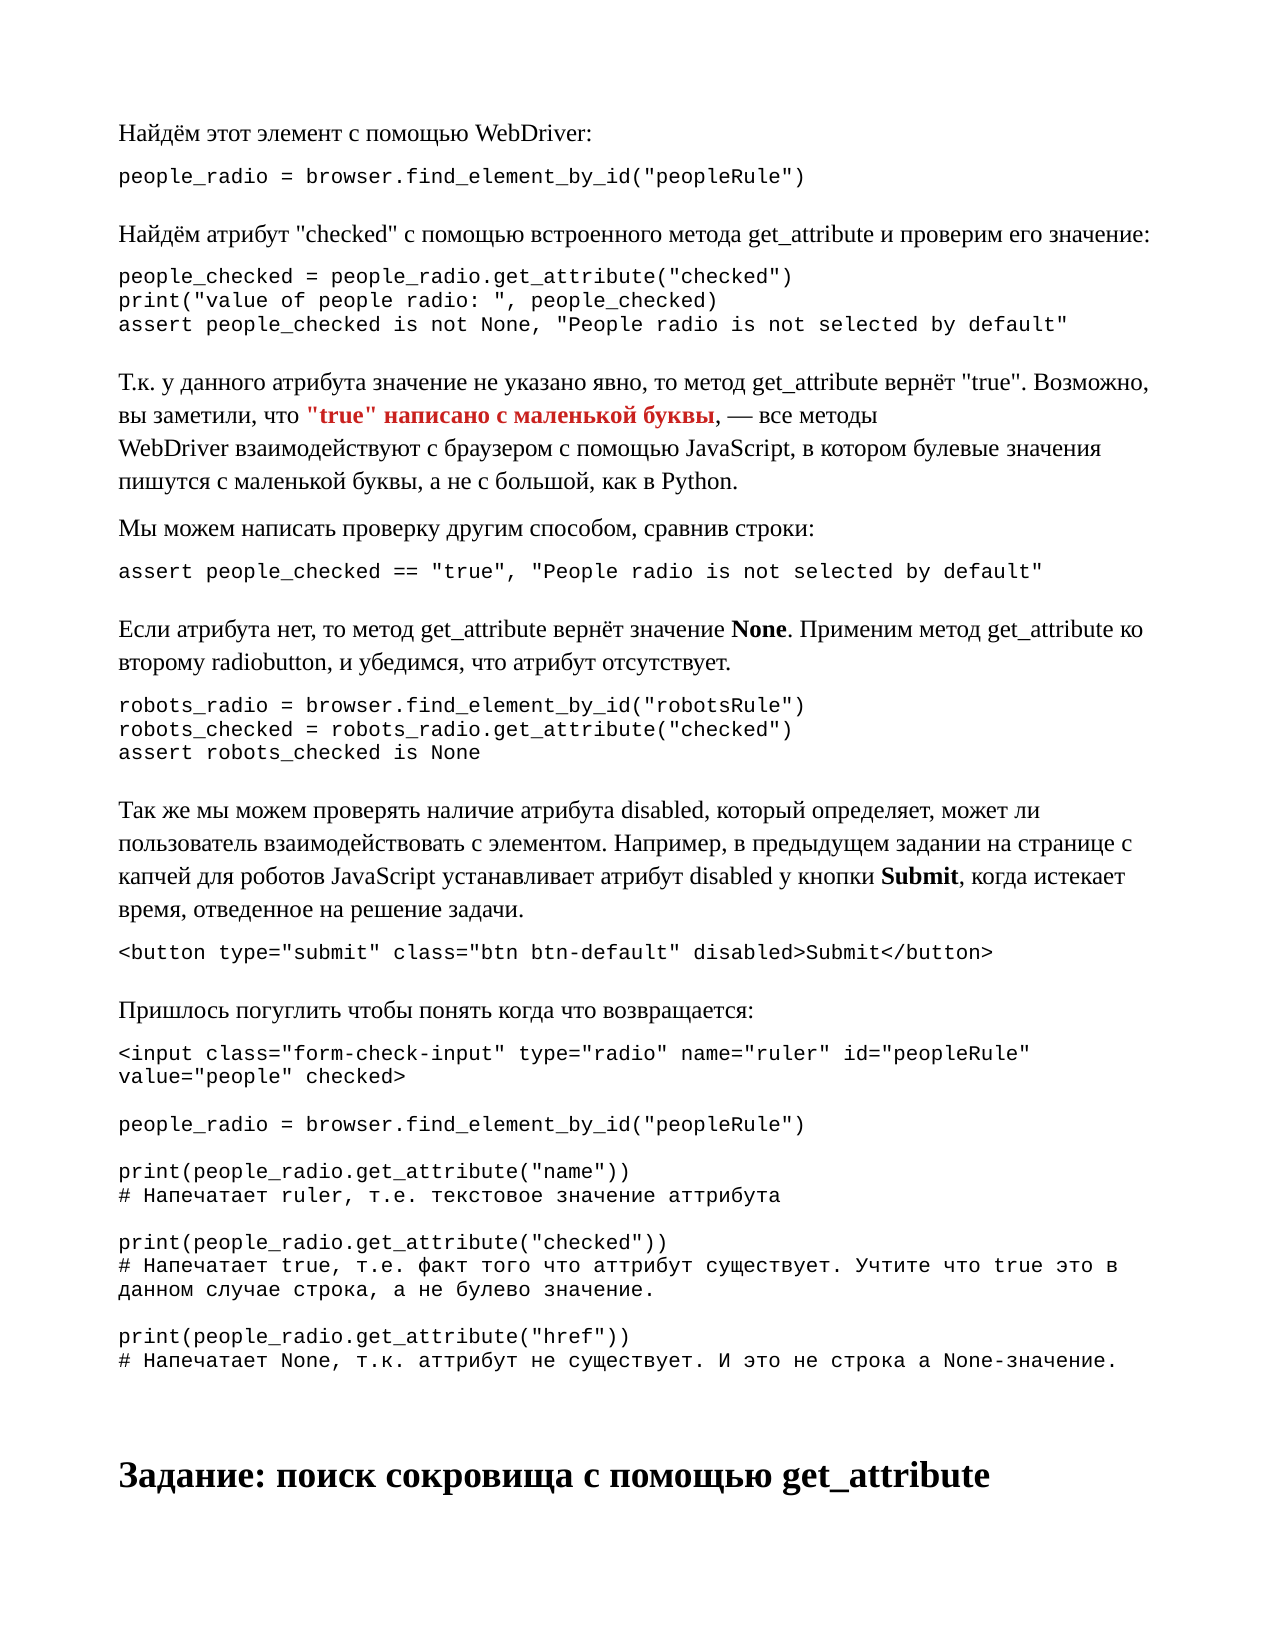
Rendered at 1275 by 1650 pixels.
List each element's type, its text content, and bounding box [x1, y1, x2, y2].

text Если атрибута нет, то метод get_attribute вернёт значение None. Применим метод get_attribute ко второму radiobutton, и убедимся, что атрибут отсутствует. [118, 614, 1157, 676]
text # Напечатает true, т.е. факт того что аттрибут существует. Учтите что true это в данном случае строка, а не булево значение. [118, 1256, 1157, 1303]
text # Напечатает ruler, т.е. текстовое значение аттрибута [118, 1184, 1157, 1208]
text people_checked = people_radio.get_attribute("checked") [118, 266, 1157, 290]
text people_radio = browser.find_element_by_id("peopleRule") [118, 166, 1157, 189]
text Мы можем написать проверку другим способом, сравнив строки: [118, 513, 1157, 542]
text Найдём атрибут "checked" с помощью встроенного метода get_attribute и проверим его значение: [118, 219, 1157, 248]
text print(people_radio.get_attribute("name")) [118, 1161, 1157, 1184]
text print("value of people radio: ", people_checked) [118, 290, 1157, 314]
text Найдём этот элемент с помощью WebDriver: [118, 118, 1157, 147]
subtitle Задание: поиск сокровища с помощью get_attribute [118, 1453, 1157, 1496]
text print(people_radio.get_attribute("href")) [118, 1326, 1157, 1350]
text robots_checked = robots_radio.get_attribute("checked") [118, 718, 1157, 742]
text <button type="submit" class="btn btn-default" disabled>Submit</button> [118, 942, 1157, 966]
text Пришлось погуглить чтобы понять когда что возвращается: [118, 995, 1157, 1024]
text people_radio = browser.find_element_by_id("peopleRule") [118, 1114, 1157, 1137]
text assert people_checked == "true", "People radio is not selected by default" [118, 561, 1157, 585]
text robots_radio = browser.find_element_by_id("robotsRule") [118, 695, 1157, 718]
text Так же мы можем проверять наличие атрибута disabled, который определяет, может ли пользователь взаимодействовать с элементом. Например, в предыдущем задании на странице с капчей для роботов JavaScript устанавливает атрибут disabled у кнопки Submit, когда истекает время, отведенное на решение задачи. [118, 795, 1157, 923]
text <input class="form-check-input" type="radio" name="ruler" id="peopleRule" value="people" checked> [118, 1043, 1157, 1090]
text # Напечатает None, т.к. аттрибут не существует. И это не строка а None-значение. [118, 1350, 1157, 1374]
text print(people_radio.get_attribute("checked")) [118, 1232, 1157, 1256]
text Т.к. у данного атрибута значение не указано явно, то метод get_attribute вернёт "true". Возможно, вы заметили, что "true" написано с маленькой буквы, — все методы WebDriver взаимодействуют с браузером с помощью JavaScript, в котором булевые значения пишутся с маленькой буквы, а не с большой, как в Python. [118, 367, 1157, 495]
text assert robots_checked is None [118, 742, 1157, 766]
text assert people_checked is not None, "People radio is not selected by default" [118, 314, 1157, 337]
